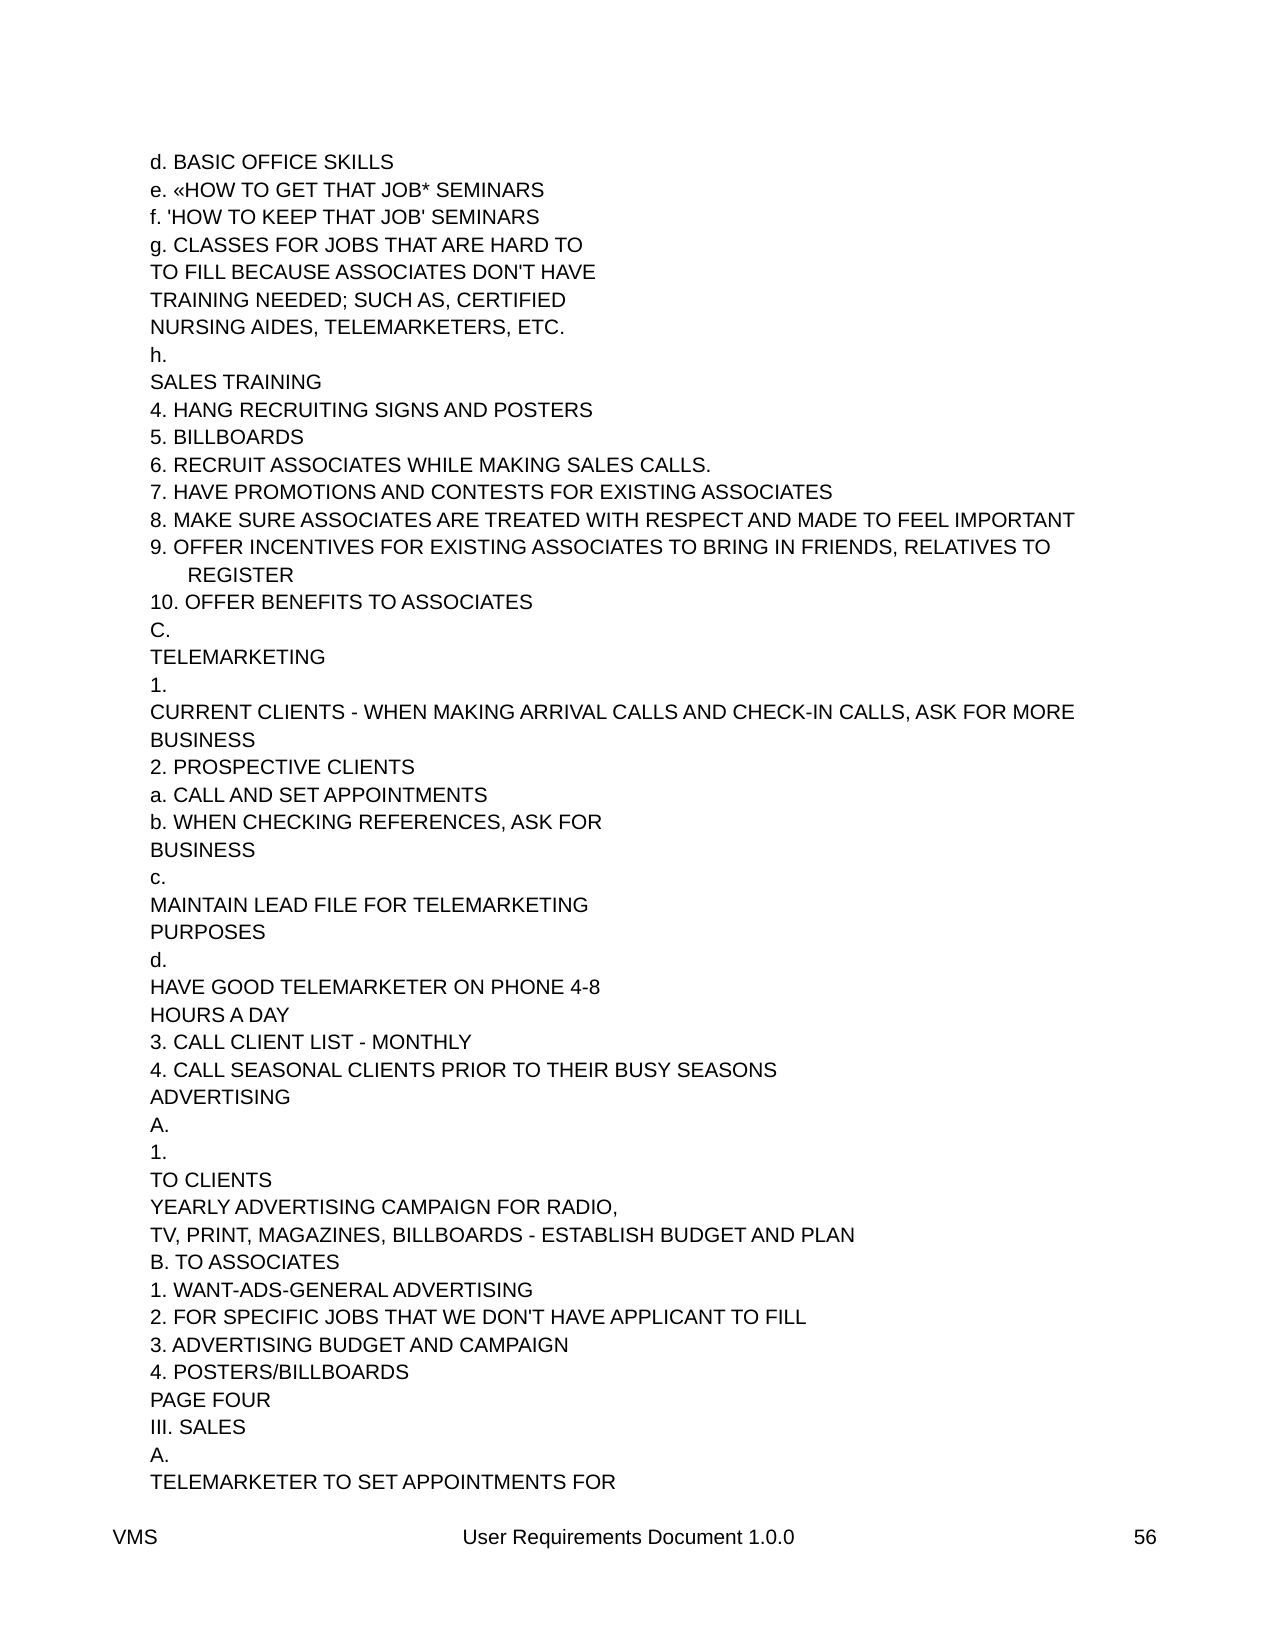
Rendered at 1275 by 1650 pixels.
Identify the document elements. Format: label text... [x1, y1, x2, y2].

text b. WHEN CHECKING REFERENCES, ASK FOR [150, 810, 1162, 834]
text HAVE GOOD TELEMARKETER ON PHONE 4-8 [150, 975, 1162, 999]
text d. [150, 947, 1162, 971]
text 9. OFFER INCENTIVES FOR EXISTING ASSOCIATES TO BRING IN FRIENDS, RELATIVES TO REGISTER [150, 535, 1162, 586]
text A. [150, 1442, 1162, 1466]
text c. [150, 865, 1162, 889]
text 3. ADVERTISING BUDGET AND CAMPAIGN [150, 1332, 1162, 1356]
text 2. PROSPECTIVE CLIENTS [150, 755, 1162, 779]
text B. TO ASSOCIATES [150, 1250, 1162, 1274]
text TELEMARKETER TO SET APPOINTMENTS FOR [150, 1470, 1162, 1494]
text 4. HANG RECRUITING SIGNS AND POSTERS [150, 397, 1162, 421]
text HOURS A DAY [150, 1002, 1162, 1026]
text f. 'HOW TO KEEP THAT JOB' SEMINARS [150, 205, 1162, 229]
text MAINTAIN LEAD FILE FOR TELEMARKETING [150, 892, 1162, 916]
text 1. WANT-ADS-GENERAL ADVERTISING [150, 1277, 1162, 1301]
text d. BASIC OFFICE SKILLS [150, 150, 1162, 174]
text A. [150, 1112, 1162, 1136]
text CURRENT CLIENTS - WHEN MAKING ARRIVAL CALLS AND CHECK-IN CALLS, ASK FOR MORE [150, 700, 1162, 724]
text PURPOSES [150, 920, 1162, 944]
text 4. POSTERS/BILLBOARDS [150, 1360, 1162, 1384]
text 8. MAKE SURE ASSOCIATES ARE TREATED WITH RESPECT AND MADE TO FEEL IMPORTANT [150, 507, 1162, 531]
text III. SALES [150, 1415, 1162, 1439]
text TELEMARKETING [150, 645, 1162, 669]
text 7. HAVE PROMOTIONS AND CONTESTS FOR EXISTING ASSOCIATES [150, 480, 1162, 504]
text NURSING AIDES, TELEMARKETERS, ETC. [150, 315, 1162, 339]
text 1. [150, 672, 1162, 696]
text BUSINESS [150, 837, 1162, 861]
text ADVERTISING [150, 1085, 1162, 1109]
text TO FILL BECAUSE ASSOCIATES DON'T HAVE [150, 260, 1162, 284]
text C. [150, 617, 1162, 641]
text g. CLASSES FOR JOBS THAT ARE HARD TO [150, 232, 1162, 256]
text TV, PRINT, MAGAZINES, BILLBOARDS - ESTABLISH BUDGET AND PLAN [150, 1222, 1162, 1246]
text TRAINING NEEDED; SUCH AS, CERTIFIED [150, 287, 1162, 311]
text a. CALL AND SET APPOINTMENTS [150, 782, 1162, 806]
text 5. BILLBOARDS [150, 425, 1162, 449]
text 3. CALL CLIENT LIST - MONTHLY [150, 1030, 1162, 1054]
text YEARLY ADVERTISING CAMPAIGN FOR RADIO, [150, 1195, 1162, 1219]
text 1. [150, 1140, 1162, 1164]
text PAGE FOUR [150, 1387, 1162, 1411]
text 4. CALL SEASONAL CLIENTS PRIOR TO THEIR BUSY SEASONS [150, 1057, 1162, 1081]
text SALES TRAINING [150, 370, 1162, 394]
text 6. RECRUIT ASSOCIATES WHILE MAKING SALES CALLS. [150, 452, 1162, 476]
text h. [150, 342, 1162, 366]
text 2. FOR SPECIFIC JOBS THAT WE DON'T HAVE APPLICANT TO FILL [150, 1305, 1162, 1329]
text TO CLIENTS [150, 1167, 1162, 1191]
text BUSINESS [150, 727, 1162, 751]
text 10. OFFER BENEFITS TO ASSOCIATES [150, 590, 1162, 614]
text e. «HOW TO GET THAT JOB* SEMINARS [150, 177, 1162, 201]
